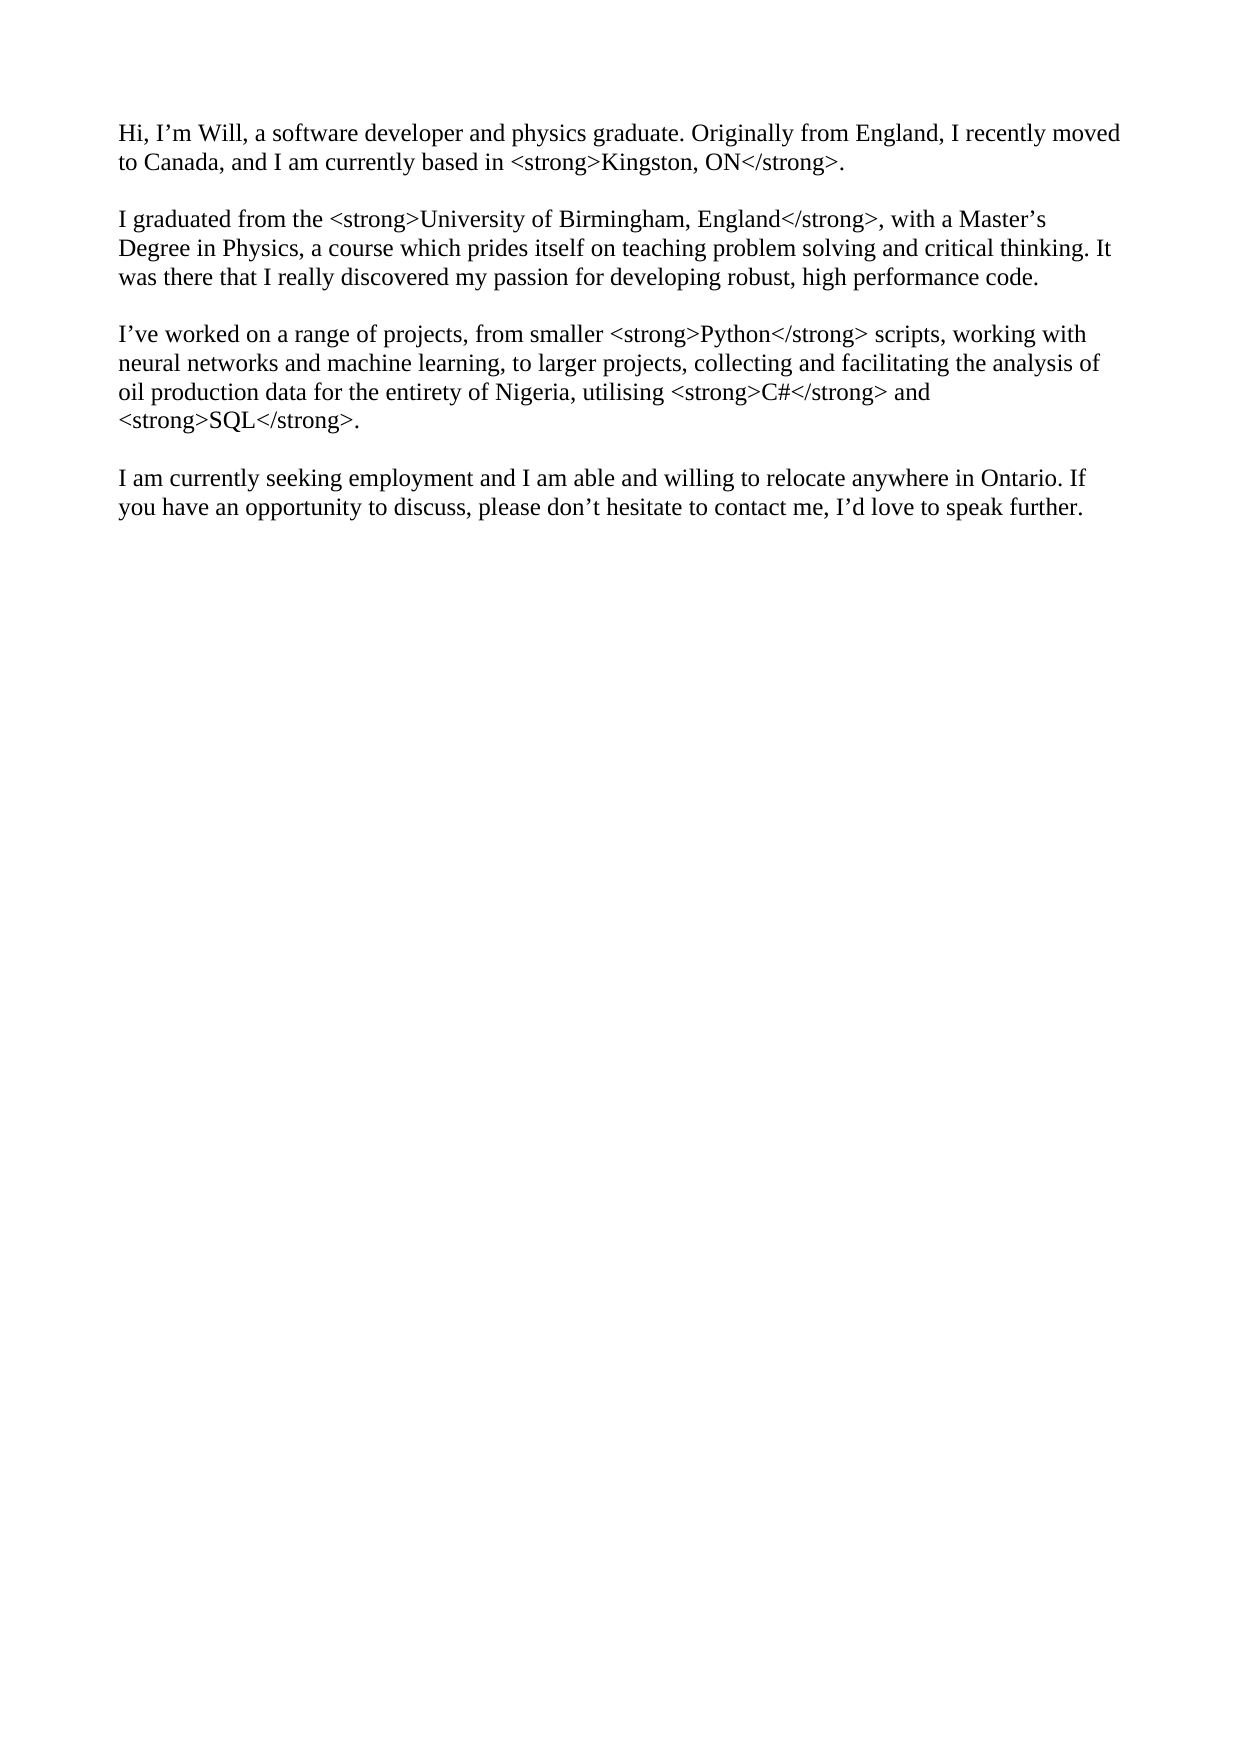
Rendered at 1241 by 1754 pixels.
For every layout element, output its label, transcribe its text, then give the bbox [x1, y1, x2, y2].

text Hi, I’m Will, a software developer and physics graduate. Originally from England, I recently moved to Canada, and I am currently based in <strong>Kingston, ON</strong>. [118, 118, 1122, 176]
text I’ve worked on a range of projects, from smaller <strong>Python</strong> scripts, working with neural networks and machine learning, to larger projects, collecting and facilitating the analysis of oil production data for the entirety of Nigeria, utilising <strong>C#</strong> and <strong>SQL</strong>. [118, 319, 1122, 434]
text I graduated from the <strong>University of Birmingham, England</strong>, with a Master’s Degree in Physics, a course which prides itself on teaching problem solving and critical thinking. It was there that I really discovered my passion for developing robust, high performance code. [118, 204, 1122, 291]
text I am currently seeking employment and I am able and willing to relocate anywhere in Ontario. If you have an opportunity to discuss, please don’t hesitate to contact me, I’d love to speak further. [118, 463, 1122, 521]
